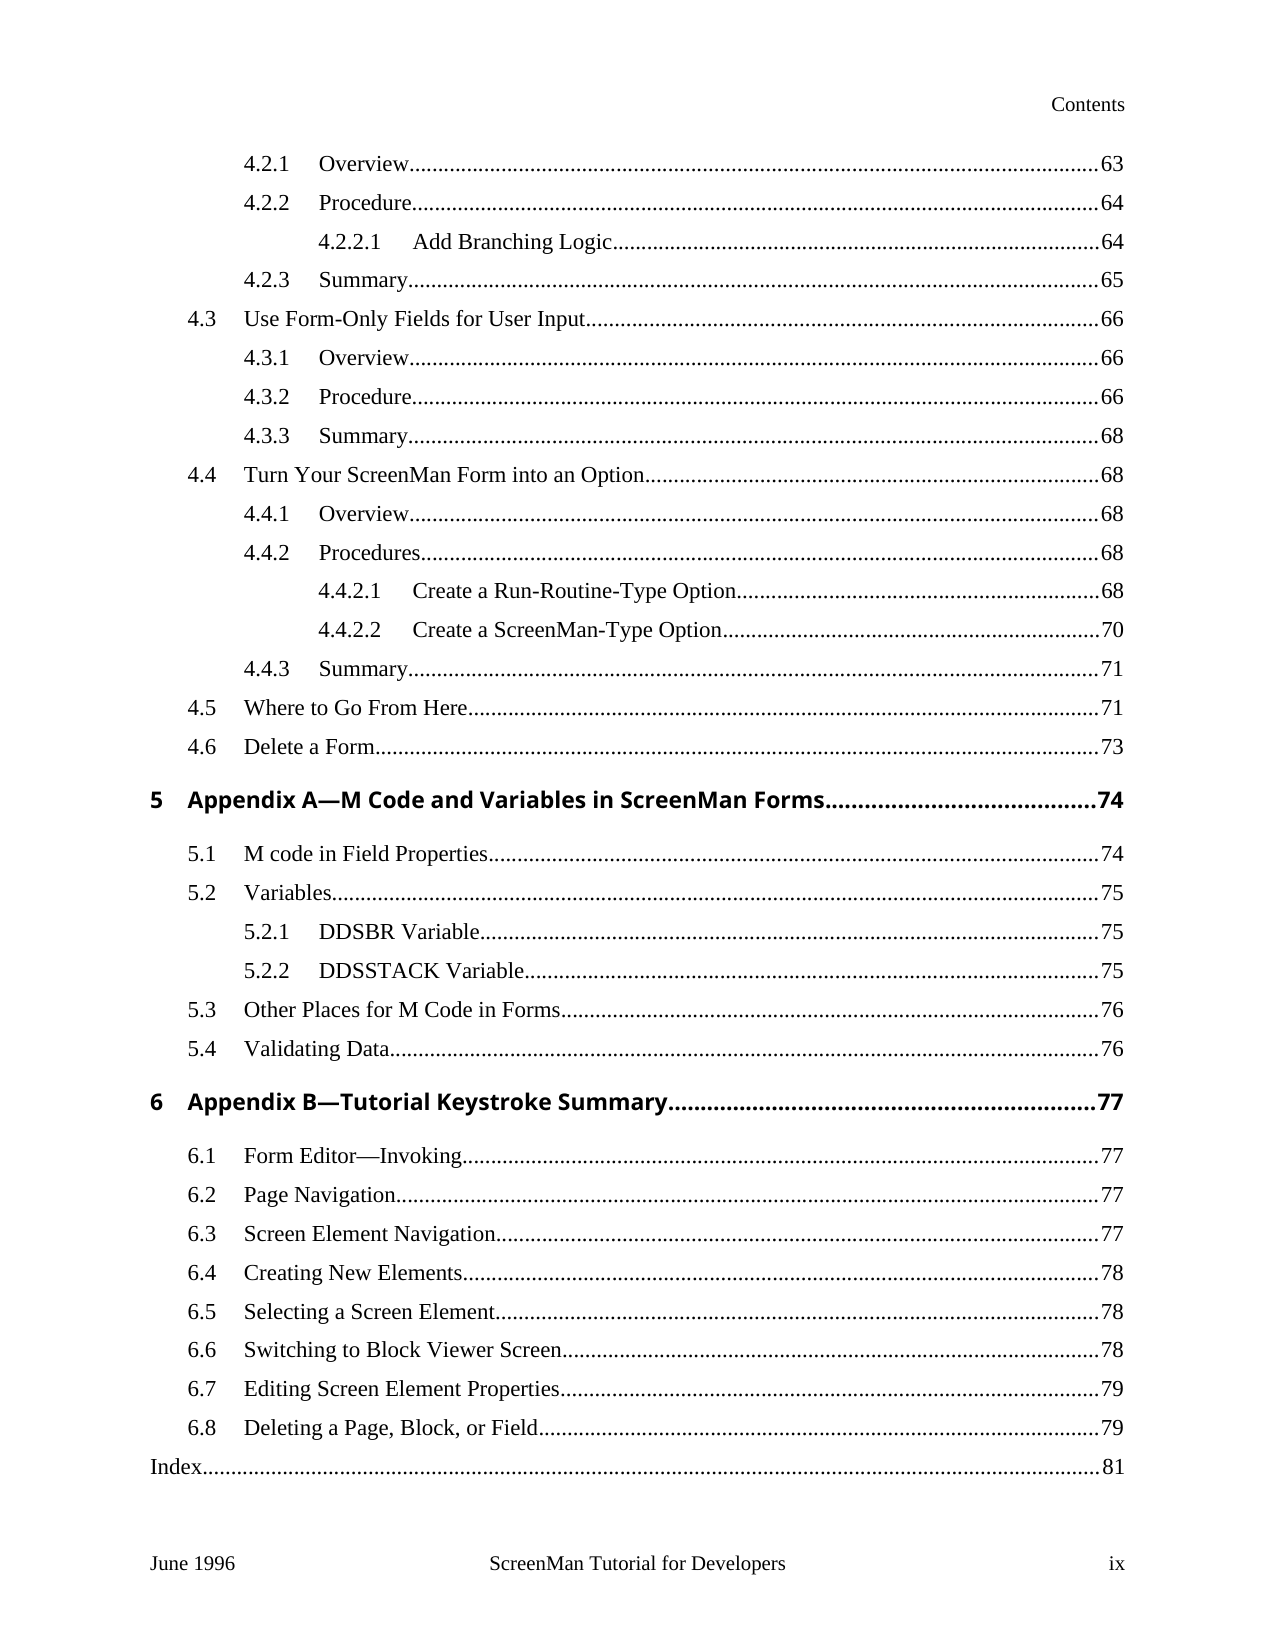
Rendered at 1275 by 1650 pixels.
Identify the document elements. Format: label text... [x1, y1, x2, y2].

text 4.6 Delete a Form 73 [187, 733, 1125, 759]
text 4.2.1 Overview 63 [244, 150, 1125, 176]
text 4.2.2 Procedure 64 [244, 189, 1125, 215]
text 4.3 Use Form-Only Fields for User Input 66 [187, 305, 1125, 332]
text 5.4 Validating Data 76 [187, 1035, 1125, 1061]
text 4.5 Where to Go From Here 71 [187, 694, 1125, 720]
text 5.2 Variables 75 [187, 879, 1125, 906]
text 5.1 M code in Field Properties 74 [187, 840, 1125, 867]
text 4.3.3 Summary 68 [244, 422, 1125, 448]
text 6.3 Screen Element Navigation 77 [187, 1220, 1125, 1246]
text 5.3 Other Places for M Code in Forms 76 [187, 996, 1125, 1022]
text 4.3.2 Procedure 66 [244, 383, 1125, 409]
text 4.4.3 Summary 71 [244, 655, 1125, 681]
text 6.2 Page Navigation 77 [187, 1181, 1125, 1207]
text 6.7 Editing Screen Element Properties 79 [187, 1375, 1125, 1402]
text 6.1 Form Editor—Invoking 77 [187, 1142, 1125, 1169]
text 4.4.1 Overview 68 [244, 500, 1125, 526]
text 6 Appendix B—Tutorial Keystroke Summary 77 [150, 1086, 1125, 1117]
text 4.2.3 Summary 65 [244, 267, 1125, 293]
text 6.4 Creating New Elements 78 [187, 1259, 1125, 1285]
text 4.4.2 Procedures 68 [244, 538, 1125, 565]
text 4.4.2.1 Create a Run-Routine-Type Option 68 [318, 577, 1125, 604]
text 5.2.2 DDSSTACK Variable 75 [244, 957, 1125, 983]
text 6.5 Selecting a Screen Element 78 [187, 1298, 1125, 1324]
text Index 81 [150, 1453, 1125, 1479]
text 5.2.1 DDSBR Variable 75 [244, 918, 1125, 944]
text 5 Appendix A—M Code and Variables in ScreenMan Forms 74 [150, 784, 1125, 815]
text 6.6 Switching to Block Viewer Screen 78 [187, 1337, 1125, 1363]
text 4.4.2.2 Create a ScreenMan-Type Option 70 [318, 616, 1125, 643]
text 4.2.2.1 Add Branching Logic 64 [318, 228, 1125, 254]
text 6.8 Deleting a Page, Block, or Field 79 [187, 1414, 1125, 1441]
text 4.4 Turn Your ScreenMan Form into an Option 68 [187, 461, 1125, 487]
text 4.3.1 Overview 66 [244, 344, 1125, 371]
